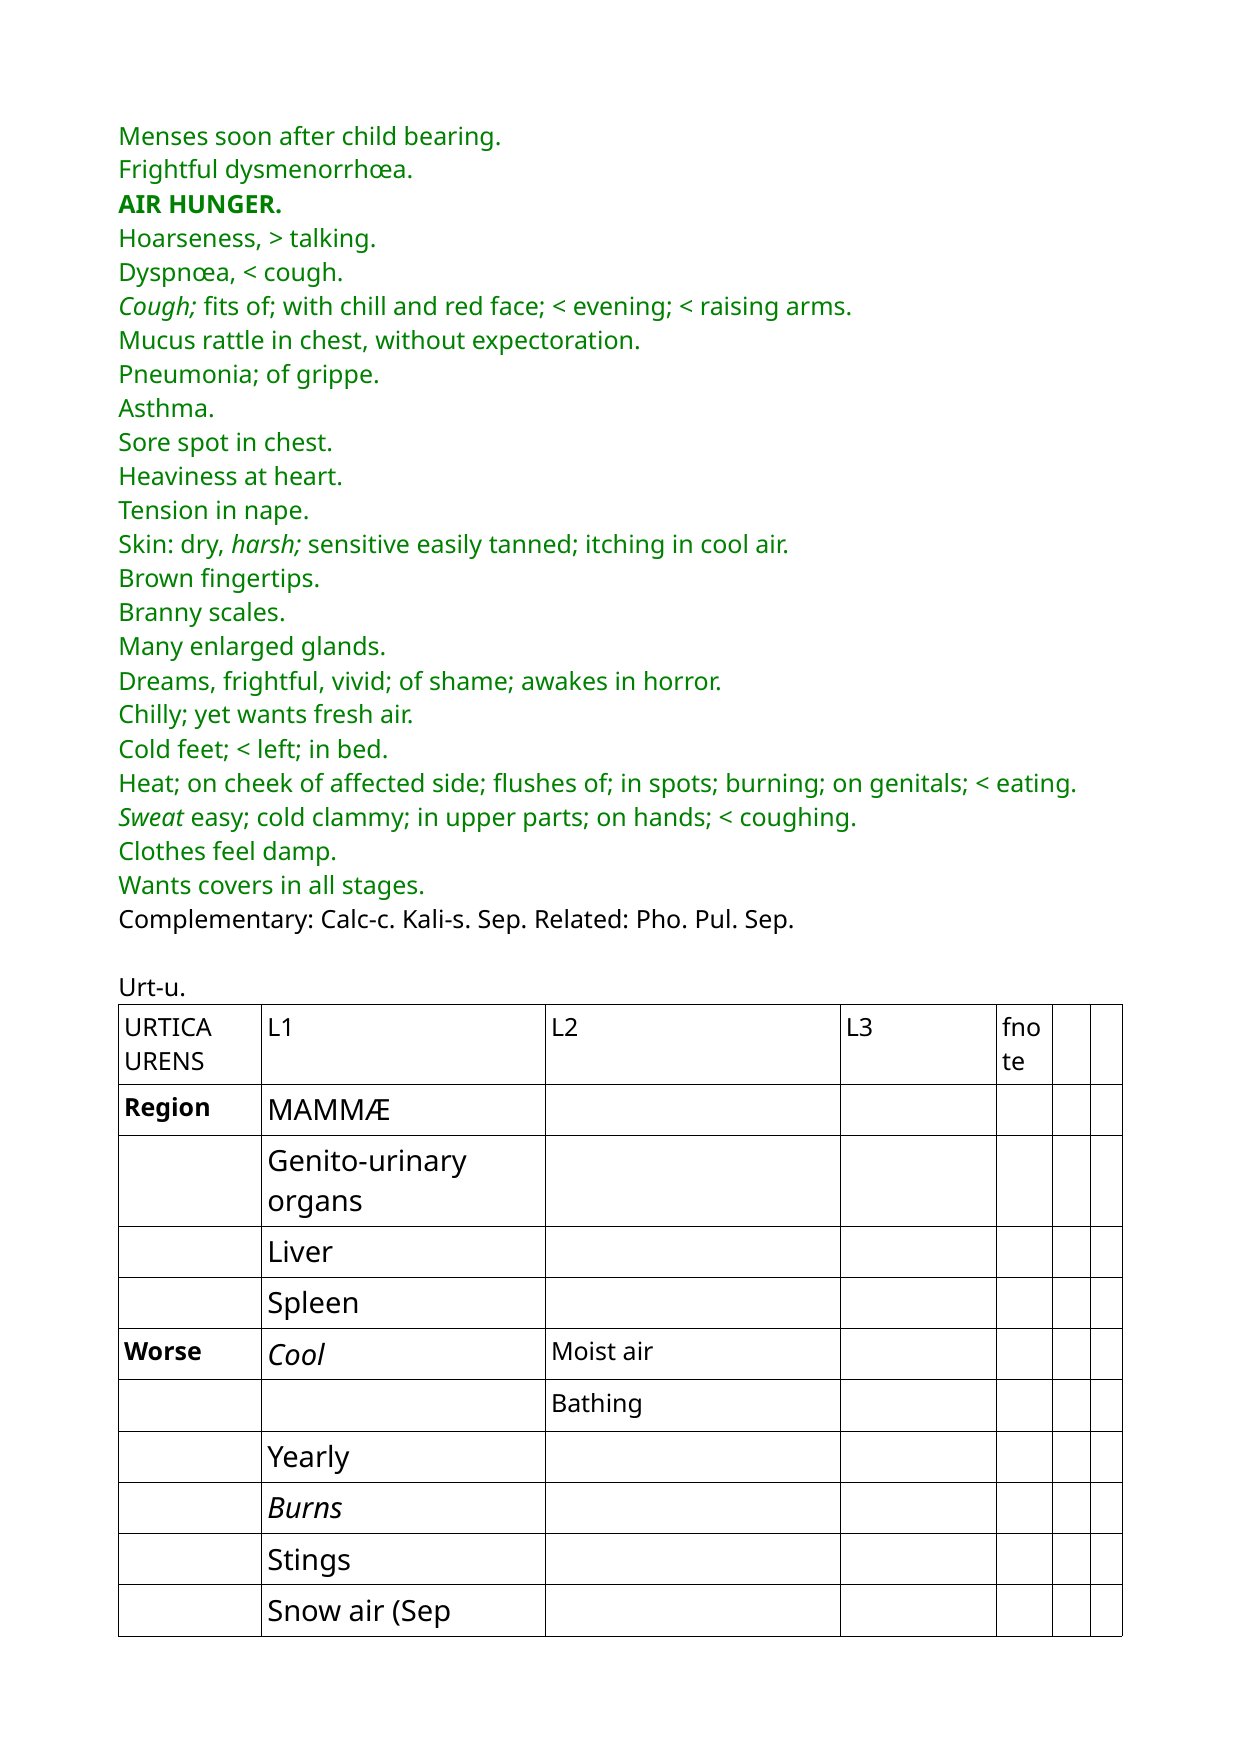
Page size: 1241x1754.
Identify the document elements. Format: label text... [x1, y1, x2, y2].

table_header L1 [262, 1005, 545, 1083]
table_cell [1091, 1136, 1122, 1226]
text Menses soon after child bearing. [118, 118, 1122, 152]
table_cell [1091, 1329, 1122, 1379]
table_cell [997, 1483, 1052, 1533]
table_cell Moist air [546, 1329, 840, 1379]
text Dreams, frightful, vivid; of shame; awakes in horror. [118, 663, 1122, 697]
table_cell [1091, 1085, 1122, 1135]
table_cell [997, 1227, 1052, 1277]
table_header [1091, 1005, 1122, 1083]
text Cold feet; < left; in bed. [118, 731, 1122, 765]
table_cell [997, 1534, 1052, 1584]
table_header L3 [841, 1005, 996, 1083]
table_cell [119, 1136, 261, 1226]
table_cell [1053, 1136, 1090, 1226]
table_cell [997, 1432, 1052, 1482]
table_cell [841, 1329, 996, 1379]
table_header URTICA URENS [119, 1005, 261, 1083]
text Many enlarged glands. [118, 629, 1122, 663]
text Skin: dry, harsh; sensitive easily tanned; itching in cool air. [118, 527, 1122, 561]
table_cell [119, 1534, 261, 1584]
table_cell [841, 1432, 996, 1482]
table_cell [997, 1278, 1052, 1328]
table_cell [841, 1380, 996, 1431]
text Dyspnœa, < cough. [118, 254, 1122, 288]
table_cell [546, 1534, 840, 1584]
table_cell [1091, 1227, 1122, 1277]
table_cell [841, 1585, 996, 1636]
table_cell [1053, 1227, 1090, 1277]
text Heaviness at heart. [118, 459, 1122, 493]
table_cell Burns [262, 1483, 545, 1533]
table_cell [546, 1227, 840, 1277]
text Clothes feel damp. [118, 833, 1122, 867]
text Tension in nape. [118, 493, 1122, 527]
table_cell MAMMÆ [262, 1085, 545, 1135]
table_cell [997, 1136, 1052, 1226]
table_cell [997, 1329, 1052, 1379]
table_cell [1053, 1329, 1090, 1379]
table_cell [1053, 1483, 1090, 1533]
table_cell [997, 1585, 1052, 1636]
text Pneumonia; of grippe. [118, 357, 1122, 391]
text Sore spot in chest. [118, 425, 1122, 459]
table_cell [1091, 1585, 1122, 1636]
text Brown fingertips. [118, 561, 1122, 595]
table_cell Snow air (Sep [262, 1585, 545, 1636]
table_cell [119, 1432, 261, 1482]
table_cell [841, 1227, 996, 1277]
table_cell Genito-urinary organs [262, 1136, 545, 1226]
table_cell [546, 1483, 840, 1533]
text Cough; fits of; with chill and red face; < evening; < raising arms. [118, 288, 1122, 322]
table_cell [1091, 1278, 1122, 1328]
table_cell Bathing [546, 1380, 840, 1431]
table_cell [841, 1136, 996, 1226]
table_cell Spleen [262, 1278, 545, 1328]
table_cell [119, 1483, 261, 1533]
table_cell [546, 1085, 840, 1135]
table_cell [1053, 1085, 1090, 1135]
table_cell [262, 1380, 545, 1431]
table_cell [119, 1278, 261, 1328]
table_header fnote [997, 1005, 1052, 1083]
text Wants covers in all stages. [118, 867, 1122, 902]
table_cell [119, 1227, 261, 1277]
text Sweat easy; cold clammy; in upper parts; on hands; < coughing. [118, 799, 1122, 833]
table_cell [119, 1585, 261, 1636]
table_header L2 [546, 1005, 840, 1083]
text Chilly; yet wants fresh air. [118, 697, 1122, 731]
table_cell Worse [119, 1329, 261, 1379]
table_header [1053, 1005, 1090, 1083]
table_cell [1091, 1380, 1122, 1431]
table_cell [119, 1380, 261, 1431]
table_cell [1053, 1380, 1090, 1431]
table_cell [1053, 1278, 1090, 1328]
table_cell Yearly [262, 1432, 545, 1482]
text Hoarseness, > talking. [118, 220, 1122, 254]
table_cell Liver [262, 1227, 545, 1277]
table_cell [841, 1278, 996, 1328]
table_cell [841, 1534, 996, 1584]
text Branny scales. [118, 595, 1122, 629]
table_cell [1091, 1432, 1122, 1482]
table_cell [1053, 1534, 1090, 1584]
table_cell [546, 1585, 840, 1636]
table_cell [841, 1085, 996, 1135]
table_cell [1091, 1534, 1122, 1584]
table_cell [997, 1085, 1052, 1135]
text Urt-u. [118, 970, 1122, 1004]
table_cell [546, 1278, 840, 1328]
table_cell [1091, 1483, 1122, 1533]
table_cell [997, 1380, 1052, 1431]
text Frightful dysmenorrhœa. [118, 152, 1122, 186]
table_cell [1053, 1585, 1090, 1636]
table_cell Cool [262, 1329, 545, 1379]
table_cell [546, 1432, 840, 1482]
text Asthma. [118, 391, 1122, 425]
text AIR HUNGER. [118, 186, 1122, 220]
text Mucus rattle in chest, without expectoration. [118, 322, 1122, 357]
table_cell [841, 1483, 996, 1533]
table_cell Region [119, 1085, 261, 1135]
table_cell [1053, 1432, 1090, 1482]
text Heat; on cheek of affected side; flushes of; in spots; burning; on genitals; < eating. [118, 765, 1122, 799]
table_cell Stings [262, 1534, 545, 1584]
table_cell [546, 1136, 840, 1226]
text Complementary: Calc-c. Kali-s. Sep. Related: Pho. Pul. Sep. [118, 902, 1122, 936]
